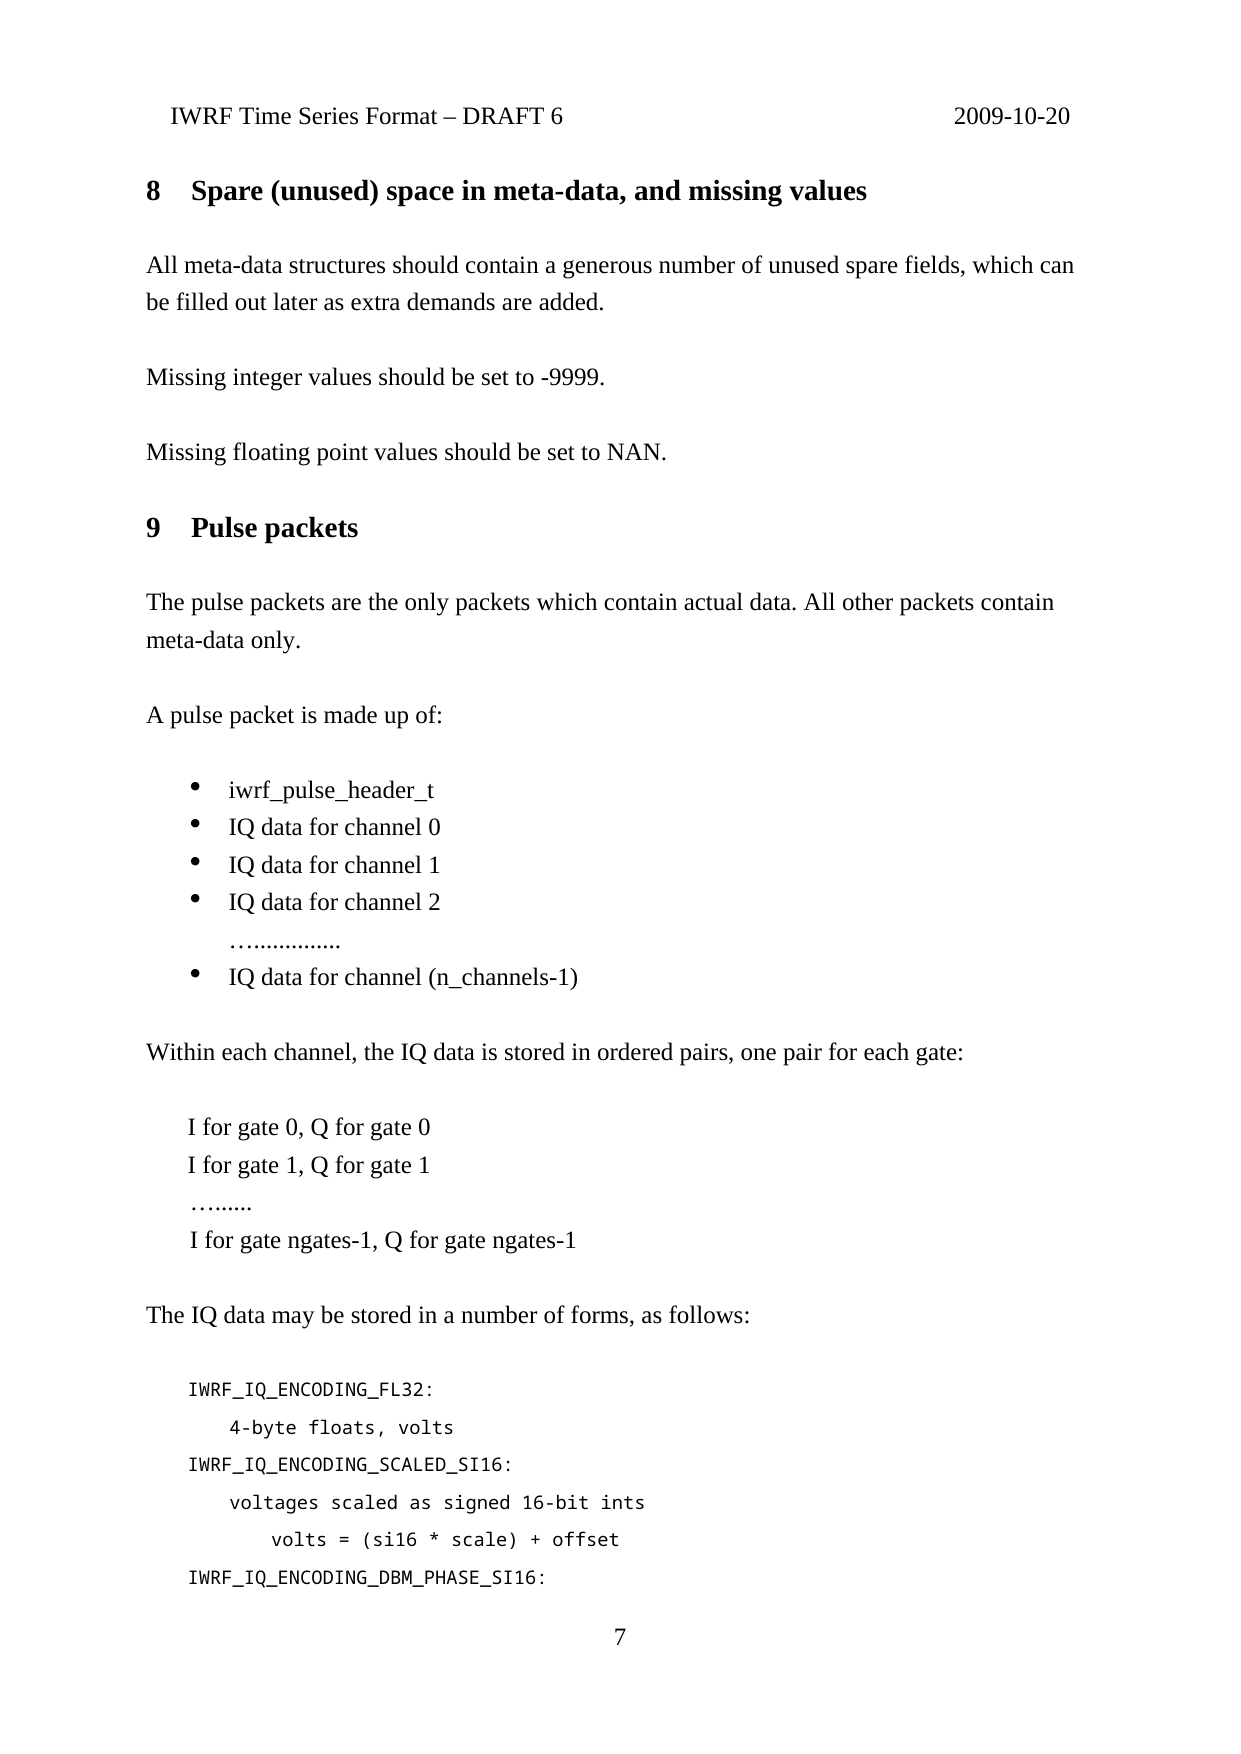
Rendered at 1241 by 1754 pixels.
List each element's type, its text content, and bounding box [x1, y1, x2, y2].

subtitle Spare (unused) space in meta-data, and missing values [146, 164, 1094, 202]
text All meta-data structures should contain a generous number of unused spare fields, which can be filled out later as extra demands are added. [146, 239, 1094, 314]
text Missing integer values should be set to -9999. [146, 352, 1094, 389]
text Within each channel, the IQ data is stored in ordered pairs, one pair for each gate: [146, 1027, 1094, 1064]
text Missing floating point values should be set to NAN. [146, 427, 1094, 464]
list IQ data for channel 2 [191, 877, 1094, 914]
list ….............. [191, 914, 1094, 952]
text voltages scaled as signed 16-bit ints [146, 1477, 1094, 1514]
text IWRF_IQ_ENCODING_FL32: [146, 1364, 1094, 1402]
list IQ data for channel 0 [191, 802, 1094, 839]
text The pulse packets are the only packets which contain actual data. All other packets contain meta-data only. [146, 577, 1094, 652]
text The IQ data may be stored in a number of forms, as follows: [146, 1289, 1094, 1327]
list IQ data for channel 1 [191, 839, 1094, 877]
list IQ data for channel (n_channels-1) [191, 952, 1094, 989]
text IWRF_IQ_ENCODING_DBM_PHASE_SI16: [146, 1552, 1094, 1589]
text IWRF_IQ_ENCODING_SCALED_SI16: [146, 1439, 1094, 1477]
list iwrf_pulse_header_t [191, 764, 1094, 802]
subtitle Pulse packets [146, 502, 1094, 539]
text 4-byte floats, volts [146, 1402, 1094, 1439]
text I for gate 0, Q for gate 0 I for gate 1, Q for gate 1 …...... I for gate ngates-1, Q for gate ngates-1 [146, 1102, 1094, 1252]
text volts = (si16 * scale) + offset [146, 1514, 1094, 1552]
text A pulse packet is made up of: [146, 689, 1094, 727]
